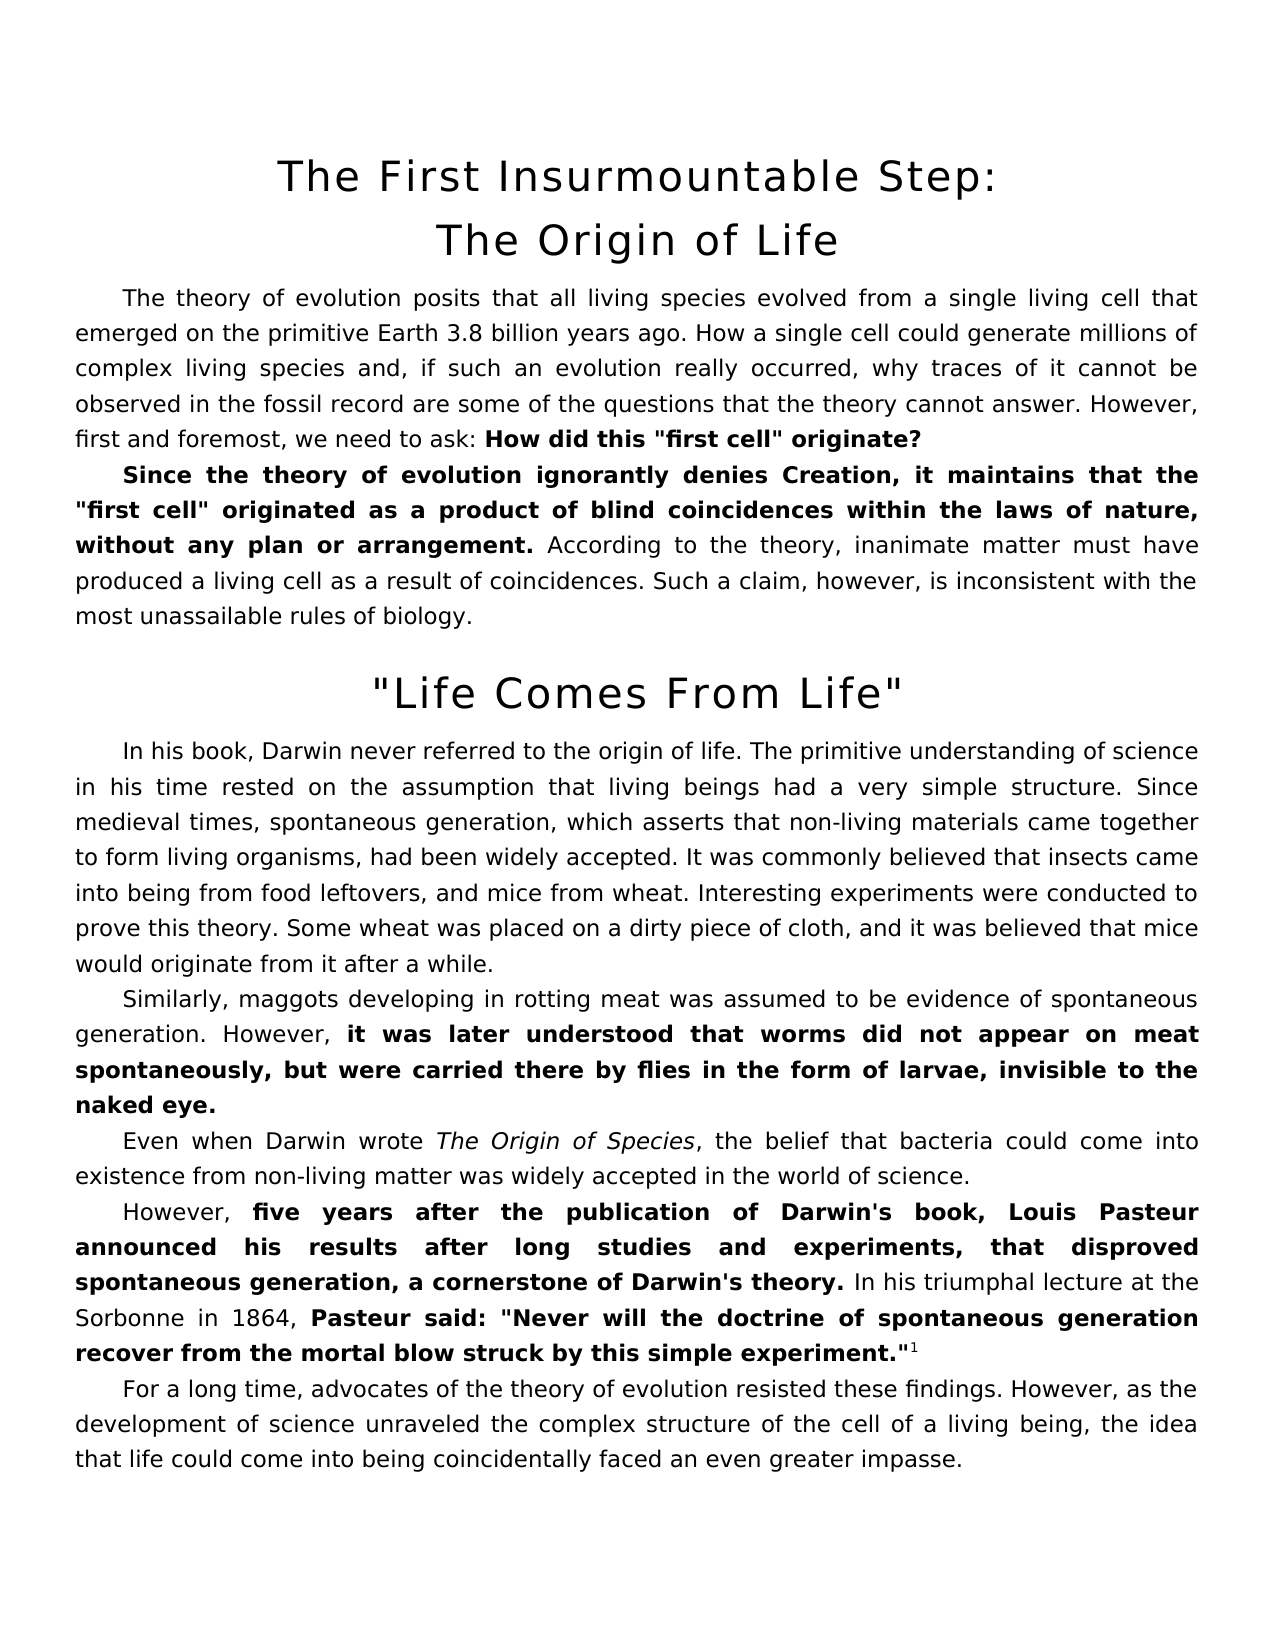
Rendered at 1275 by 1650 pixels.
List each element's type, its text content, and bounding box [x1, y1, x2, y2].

text The theory of evolution posits that all living species evolved from a single living cell that emerged on the primitive Earth 3.8 billion years ago. How a single cell could generate millions of complex living species and, if such an evolution really occurred, why traces of it cannot be observed in the fossil record are some of the questions that the theory cannot answer. However, first and foremost, we need to ask: How did this "first cell" originate? [75, 278, 1200, 455]
text However, five years after the publication of Darwin's book, Louis Pasteur announced his results after long studies and experiments, that disproved spontaneous generation, a cornerstone of Darwin's theory. In his triumphal lecture at the Sorbonne in 1864, Pasteur said: "Never will the doctrine of spontaneous generation recover from the mortal blow struck by this simple experiment."1 [75, 1192, 1200, 1369]
text "Life Comes From Life" [75, 667, 1200, 719]
text The First Insurmountable Step: [75, 150, 1200, 202]
text In his book, Darwin never referred to the origin of life. The primitive understanding of science in his time rested on the assumption that living beings had a very simple structure. Since medieval times, spontaneous generation, which asserts that non-living materials came together to form living organisms, had been widely accepted. It was commonly believed that insects came into being from food leftovers, and mice from wheat. Interesting experiments were conducted to prove this theory. Some wheat was placed on a dirty piece of cloth, and it was believed that mice would originate from it after a while. [75, 731, 1200, 979]
text Even when Darwin wrote The Origin of Species, the belief that bacteria could come into existence from non-living matter was widely accepted in the world of science. [75, 1121, 1200, 1192]
text Since the theory of evolution ignorantly denies Creation, it maintains that the "first cell" originated as a product of blind coincidences within the laws of nature, without any plan or arrangement. According to the theory, inanimate matter must have produced a living cell as a result of coincidences. Such a claim, however, is inconsistent with the most unassailable rules of biology. [75, 455, 1200, 632]
text For a long time, advocates of the theory of evolution resisted these findings. However, as the development of science unraveled the complex structure of the cell of a living being, the idea that life could come into being coincidentally faced an even greater impasse. [75, 1369, 1200, 1475]
text Similarly, maggots developing in rotting meat was assumed to be evidence of spontaneous generation. However, it was later understood that worms did not appear on meat spontaneously, but were carried there by flies in the form of larvae, invisible to the naked eye. [75, 979, 1200, 1121]
text The Origin of Life [75, 214, 1200, 266]
